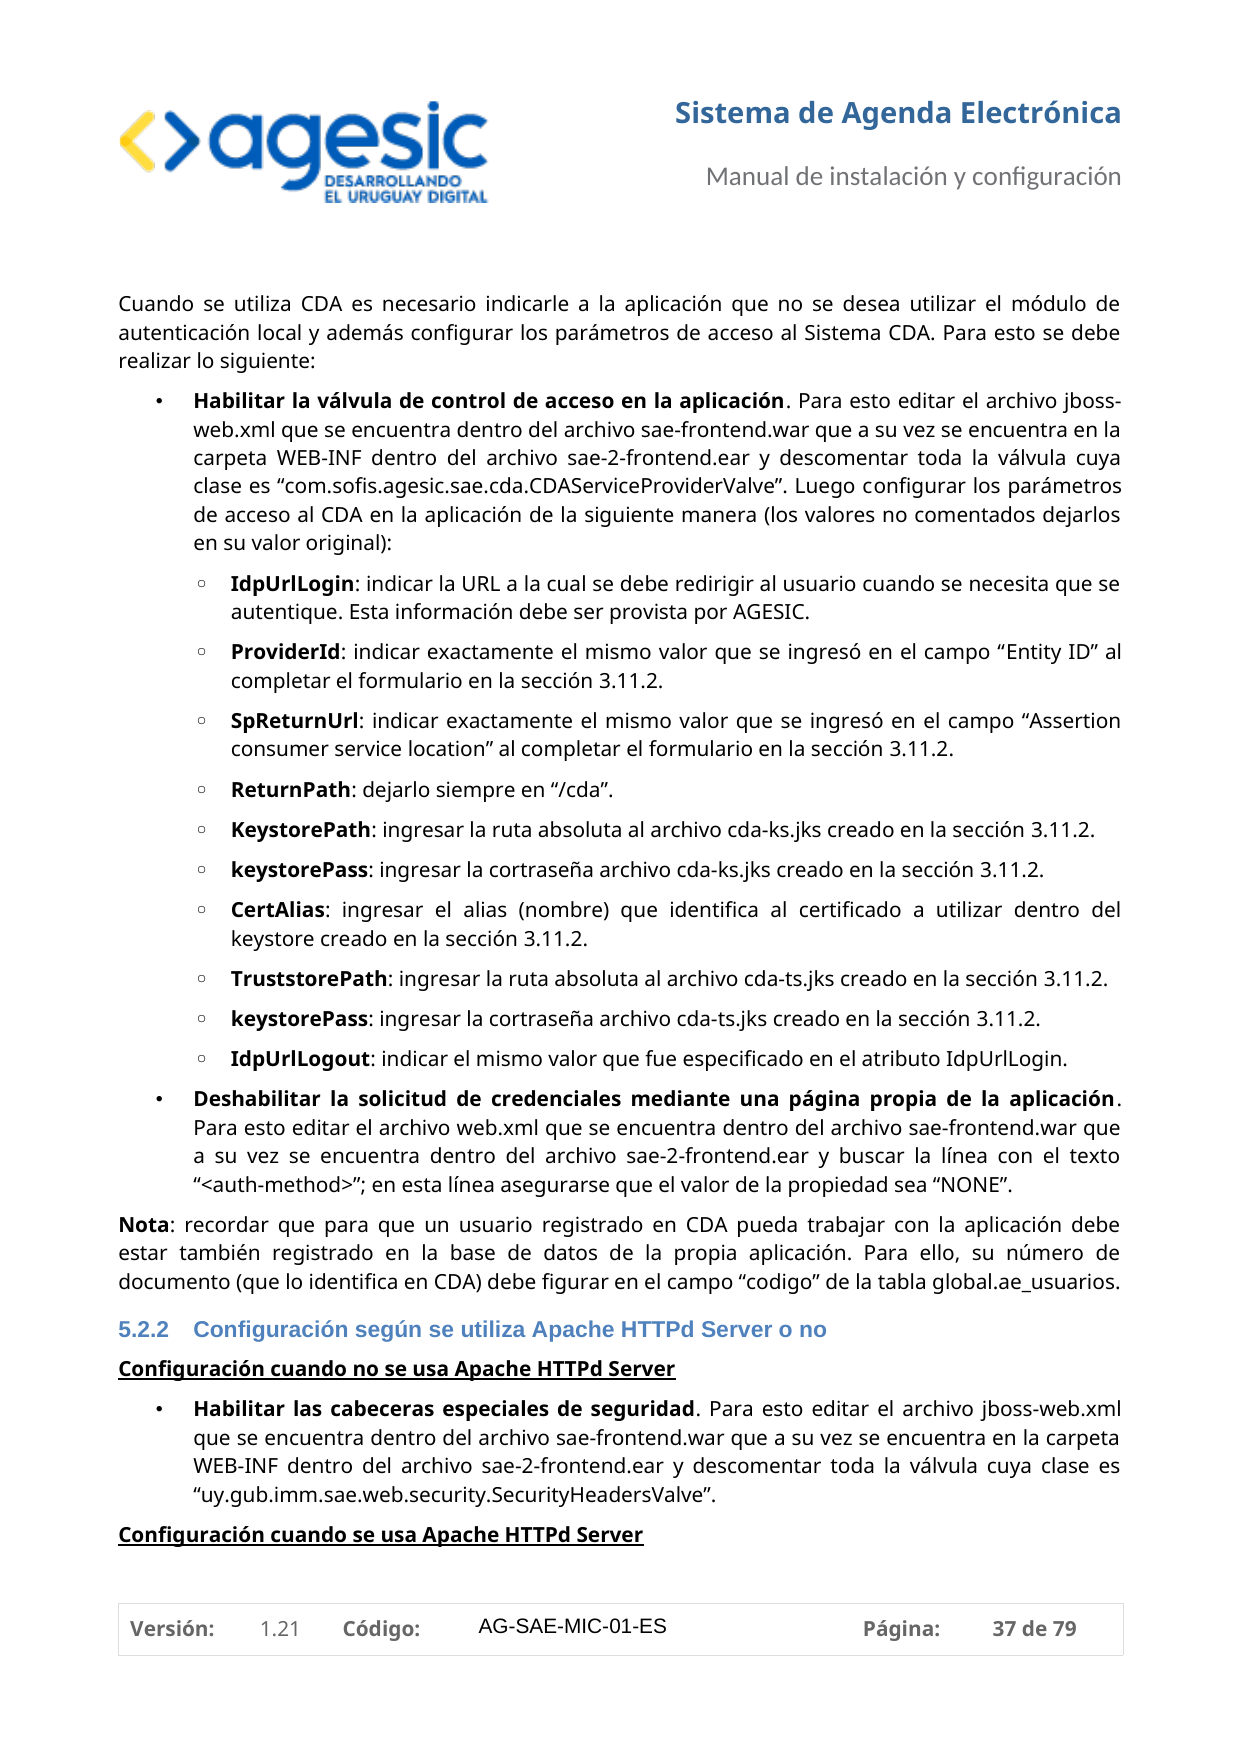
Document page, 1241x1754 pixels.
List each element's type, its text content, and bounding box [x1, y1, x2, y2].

list ProviderId: indicar exactamente el mismo valor que se ingresó en el campo “Entity ID” al completar el formulario en la sección 3.11.2. [193, 637, 1122, 694]
list IdpUrlLogout: indicar el mismo valor que fue especificado en el atributo IdpUrlLogin. [193, 1044, 1122, 1073]
list KeystorePath: ingresar la ruta absoluta al archivo cda-ks.jks creado en la sección 3.11.2. [193, 815, 1122, 843]
list Habilitar la válvula de control de acceso en la aplicación. Para esto editar el archivo jboss-web.xml que se encuentra dentro del archivo sae-frontend.war que a su vez se encuentra en la carpeta WEB-INF dentro del archivo sae-2-frontend.ear y descomentar toda la válvula cuya clase es “com.sofis.agesic.sae.cda.CDAServiceProviderValve”. Luego configurar los parámetros de acceso al CDA en la aplicación de la siguiente manera (los valores no comentados dejarlos en su valor original): [156, 386, 1122, 557]
list ReturnPath: dejarlo siempre en “/cda”. [193, 775, 1122, 803]
text Configuración cuando se usa Apache HTTPd Server [118, 1520, 1122, 1548]
picture [119, 101, 489, 203]
list SpReturnUrl: indicar exactamente el mismo valor que se ingresó en el campo “Assertion consumer service location” al completar el formulario en la sección 3.11.2. [193, 706, 1122, 763]
list Habilitar las cabeceras especiales de seguridad. Para esto editar el archivo jboss-web.xml que se encuentra dentro del archivo sae-frontend.war que a su vez se encuentra en la carpeta WEB-INF dentro del archivo sae-2-frontend.ear y descomentar toda la válvula cuya clase es “uy.gub.imm.sae.web.security.SecurityHeadersValve”. [156, 1394, 1122, 1508]
subtitle Configuración según se utiliza Apache HTTPd Server o no [118, 1316, 1122, 1343]
list keystorePass: ingresar la cortraseña archivo cda-ks.jks creado en la sección 3.11.2. [193, 855, 1122, 883]
list TruststorePath: ingresar la ruta absoluta al archivo cda-ts.jks creado en la sección 3.11.2. [193, 964, 1122, 992]
list Deshabilitar la solicitud de credenciales mediante una página propia de la aplicación. Para esto editar el archivo web.xml que se encuentra dentro del archivo sae-frontend.war que a su vez se encuentra dentro del archivo sae-2-frontend.ear y buscar la línea con el texto “<auth-method>”; en esta línea asegurarse que el valor de la propiedad sea “NONE”. [156, 1084, 1122, 1198]
list IdpUrlLogin: indicar la URL a la cual se debe redirigir al usuario cuando se necesita que se autentique. Esta información debe ser provista por AGESIC. [193, 569, 1122, 626]
text Cuando se utiliza CDA es necesario indicarle a la aplicación que no se desea utilizar el módulo de autenticación local y además configurar los parámetros de acceso al Sistema CDA. Para esto se debe realizar lo siguiente: [118, 289, 1122, 374]
list keystorePass: ingresar la cortraseña archivo cda-ts.jks creado en la sección 3.11.2. [193, 1004, 1122, 1033]
text Nota: recordar que para que un usuario registrado en CDA pueda trabajar con la aplicación debe estar también registrado en la base de datos de la propia aplicación. Para ello, su número de documento (que lo identifica en CDA) debe figurar en el campo “codigo” de la tabla global.ae_usuarios. [118, 1210, 1122, 1295]
list CertAlias: ingresar el alias (nombre) que identifica al certificado a utilizar dentro del keystore creado en la sección 3.11.2. [193, 895, 1122, 952]
text Configuración cuando no se usa Apache HTTPd Server [118, 1354, 1122, 1383]
